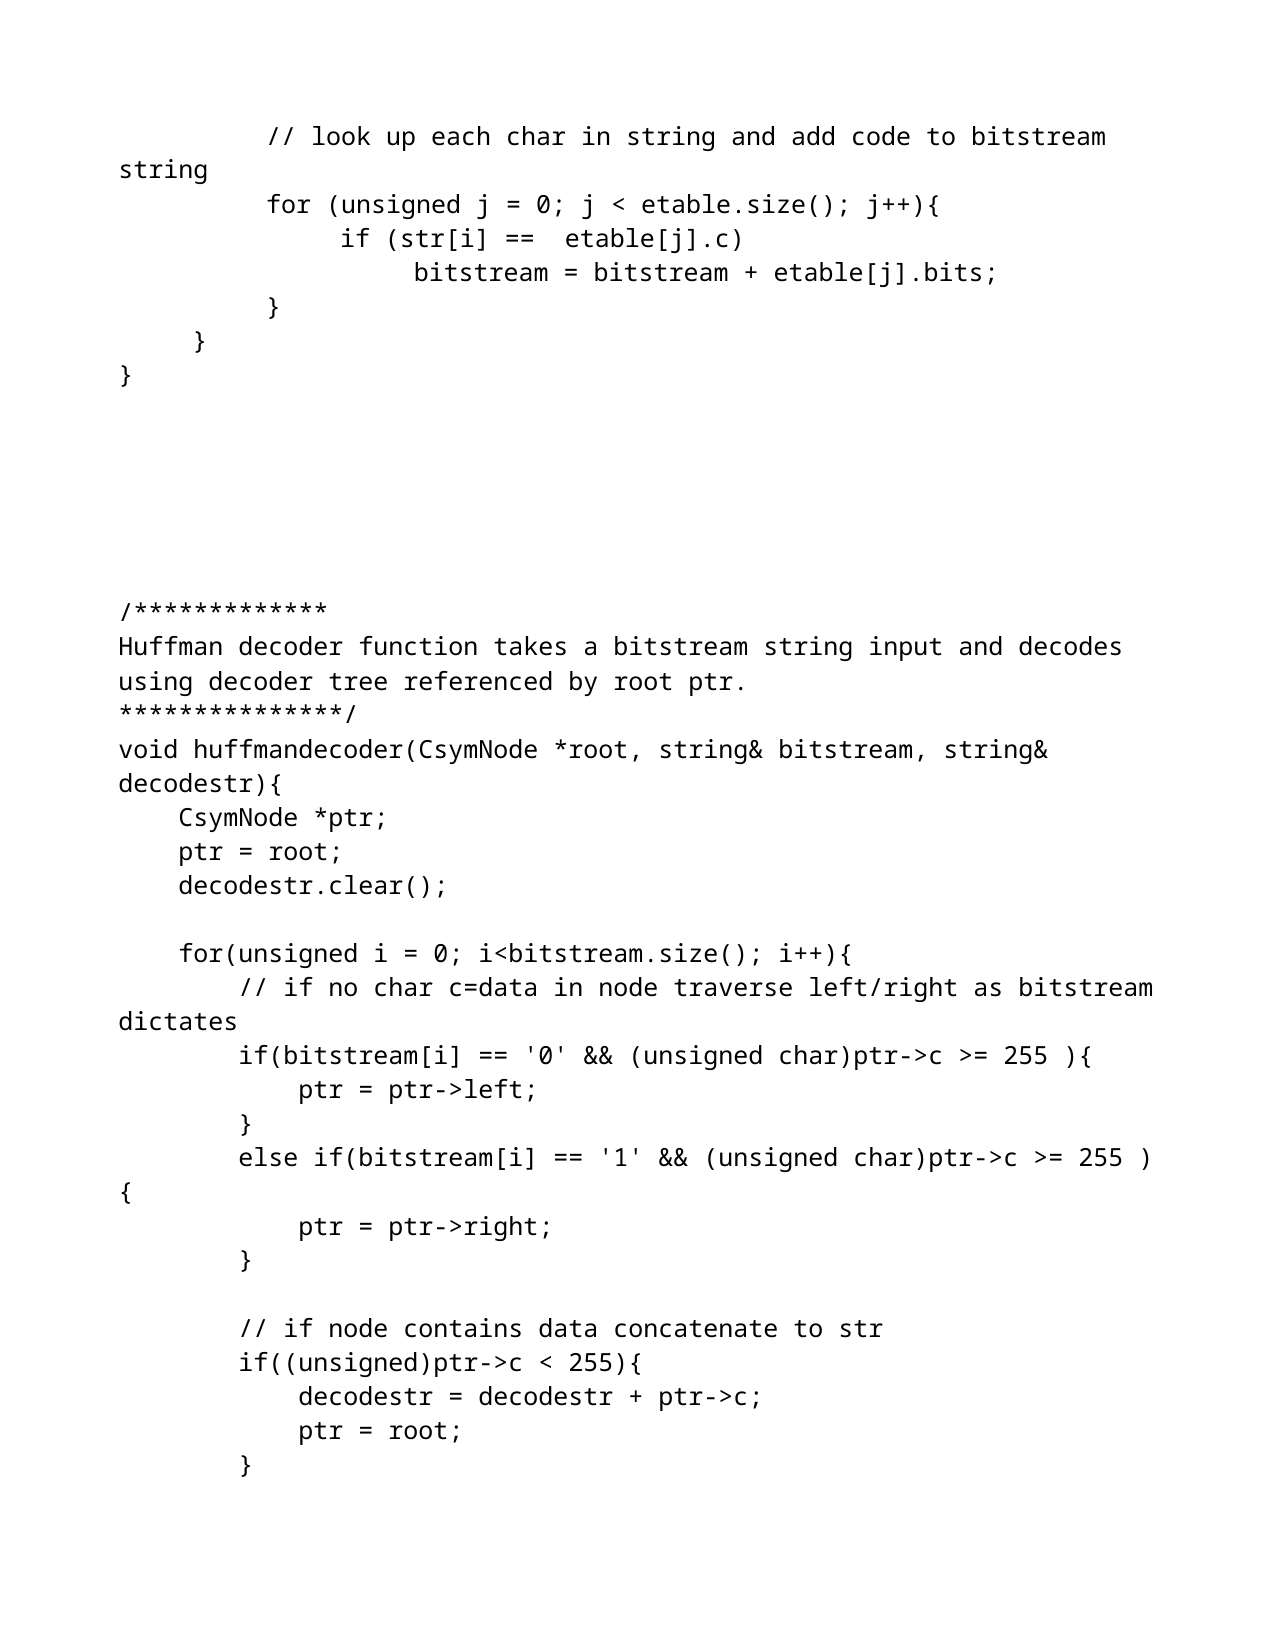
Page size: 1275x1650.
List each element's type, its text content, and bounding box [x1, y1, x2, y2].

text } [118, 1106, 1157, 1140]
text } [118, 288, 1157, 322]
text else if(bitstream[i] == '1' && (unsigned char)ptr->c >= 255 ){ [118, 1140, 1157, 1208]
text for (unsigned j = 0; j < etable.size(); j++){ [118, 186, 1157, 220]
text if(bitstream[i] == '0' && (unsigned char)ptr->c >= 255 ){ [118, 1038, 1157, 1072]
text ptr = root; [118, 833, 1157, 867]
text if (str[i] == etable[j].c) [118, 220, 1157, 254]
text bitstream = bitstream + etable[j].bits; [118, 254, 1157, 288]
text ptr = ptr->left; [118, 1072, 1157, 1106]
text ptr = root; [118, 1412, 1157, 1447]
text decodestr.clear(); [118, 867, 1157, 902]
text for(unsigned i = 0; i<bitstream.size(); i++){ [118, 936, 1157, 970]
text void huffmandecoder(CsymNode *root, string& bitstream, string& decodestr){ [118, 731, 1157, 799]
text // if node contains data concatenate to str [118, 1310, 1157, 1344]
text /************* [118, 595, 1157, 629]
text } [118, 1447, 1157, 1481]
text } [118, 357, 1157, 391]
text } [118, 1242, 1157, 1276]
text ptr = ptr->right; [118, 1208, 1157, 1242]
text Huffman decoder function takes a bitstream string input and decodes [118, 629, 1157, 663]
text // if no char c=data in node traverse left/right as bitstream dictates [118, 970, 1157, 1038]
text CsymNode *ptr; [118, 799, 1157, 833]
text } [118, 322, 1157, 357]
text // look up each char in string and add code to bitstream string [118, 118, 1157, 186]
text using decoder tree referenced by root ptr. [118, 663, 1157, 697]
text ***************/ [118, 697, 1157, 731]
text if((unsigned)ptr->c < 255){ [118, 1344, 1157, 1378]
text decodestr = decodestr + ptr->c; [118, 1378, 1157, 1412]
